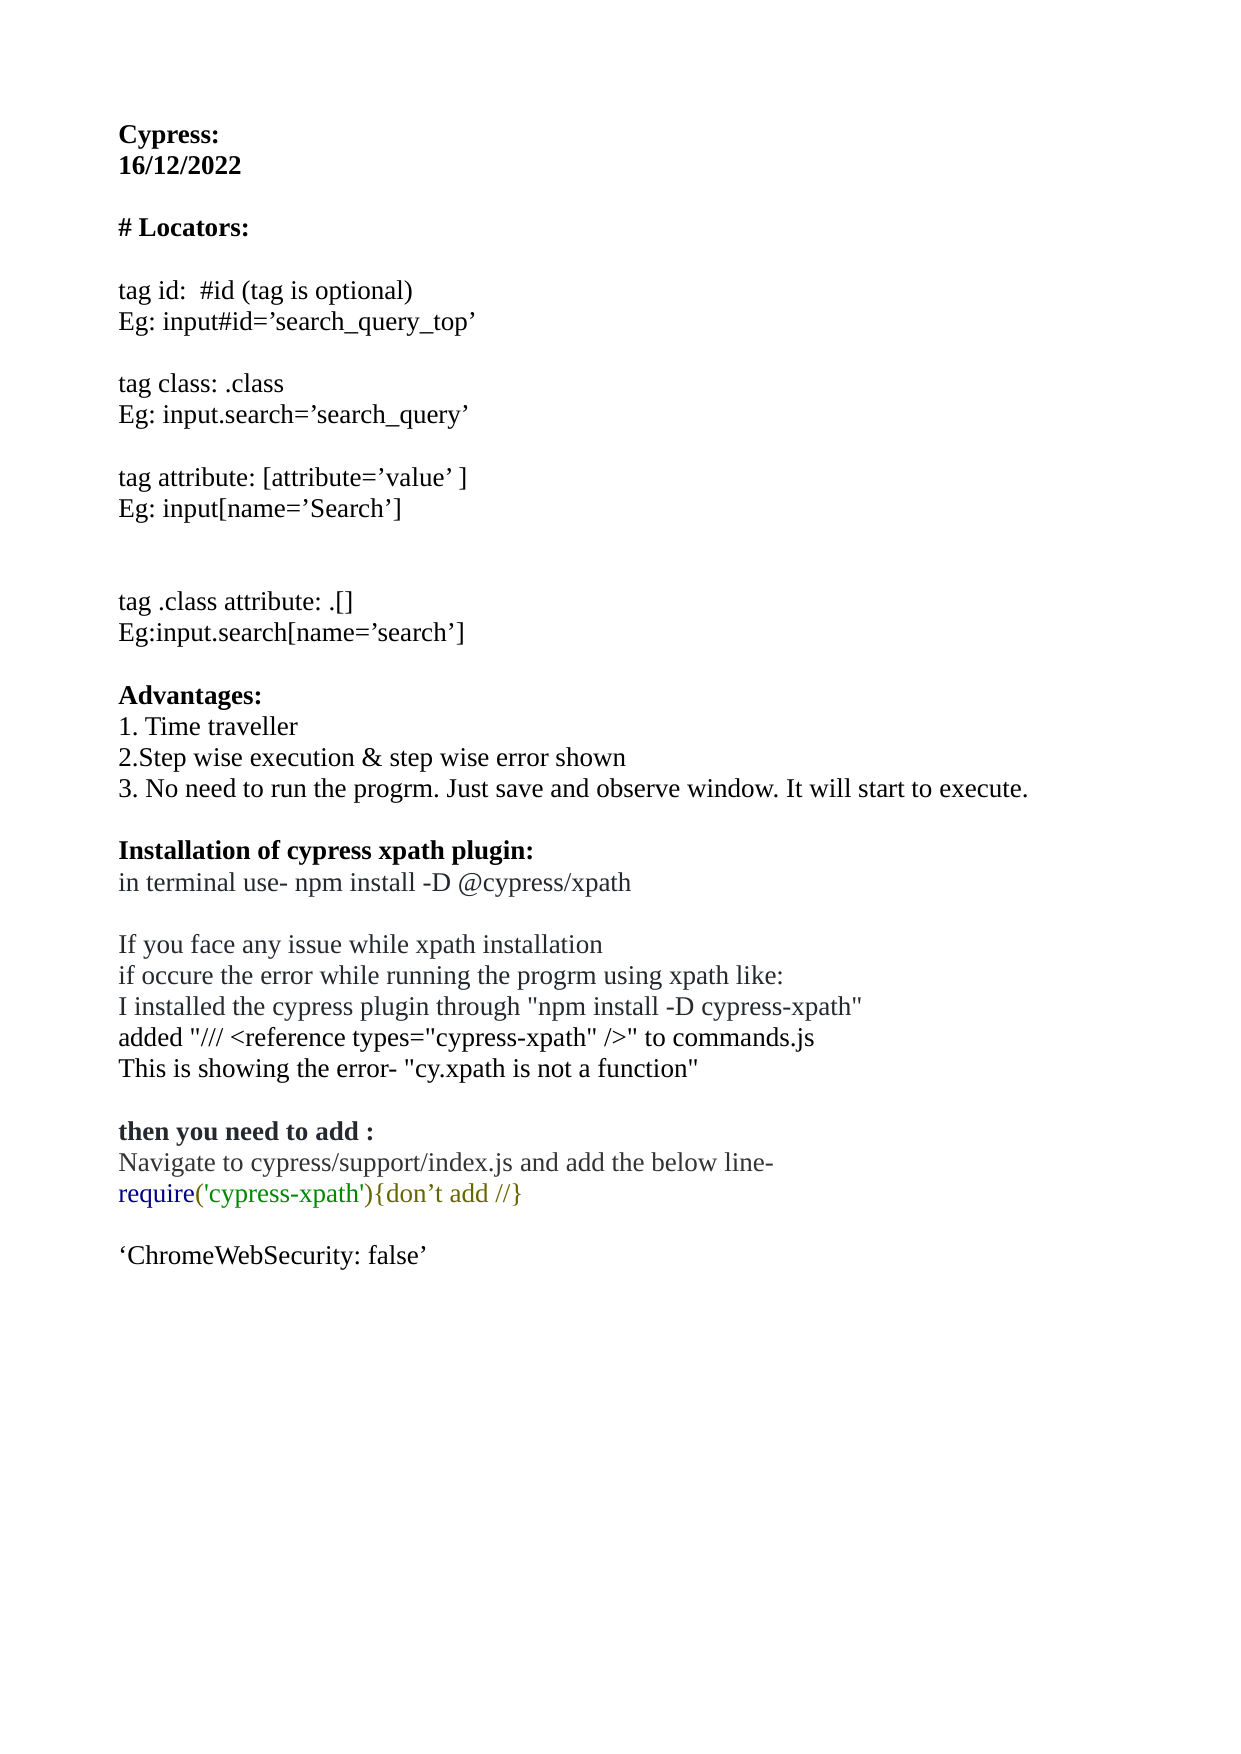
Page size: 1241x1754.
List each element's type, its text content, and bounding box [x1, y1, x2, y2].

text Installation of cypress xpath plugin: [118, 834, 1122, 866]
text 16/12/2022 [118, 149, 1122, 180]
text I installed the cypress plugin through "npm install -D cypress-xpath" [118, 990, 1122, 1021]
text 2.Step wise execution & step wise error shown [118, 741, 1122, 772]
text require('cypress-xpath'){don’t add //} [118, 1177, 1122, 1208]
text tag attribute: [attribute=’value’ ] [118, 461, 1122, 492]
text This is showing the error- "cy.xpath is not a function" [118, 1052, 1122, 1084]
text Eg:input.search[name=’search’] [118, 616, 1122, 648]
text ‘ChromeWebSecurity: false’ [118, 1239, 1122, 1271]
text tag .class attribute: .[] [118, 585, 1122, 616]
text 1. Time traveller [118, 710, 1122, 741]
text 3. No need to run the progrm. Just save and observe window. It will start to execute. [118, 772, 1122, 803]
text Eg: input.search=’search_query’ [118, 398, 1122, 429]
text Cypress: [118, 118, 1122, 149]
text Eg: input[name=’Search’] [118, 492, 1122, 523]
text tag id: #id (tag is optional) [118, 274, 1122, 305]
text in terminal use- npm install -D @cypress/xpath [118, 866, 1122, 897]
text then you need to add : [118, 1115, 1122, 1146]
text Advantages: [118, 679, 1122, 710]
text # Locators: [118, 212, 1122, 243]
text added "/// <reference types="cypress-xpath" />" to commands.js [118, 1021, 1122, 1052]
text Eg: input#id=’search_query_top’ [118, 305, 1122, 336]
text Navigate to cypress/support/index.js and add the below line- [118, 1146, 1122, 1177]
text If you face any issue while xpath installation [118, 928, 1122, 959]
text tag class: .class [118, 367, 1122, 398]
text if occure the error while running the progrm using xpath like: [118, 959, 1122, 990]
